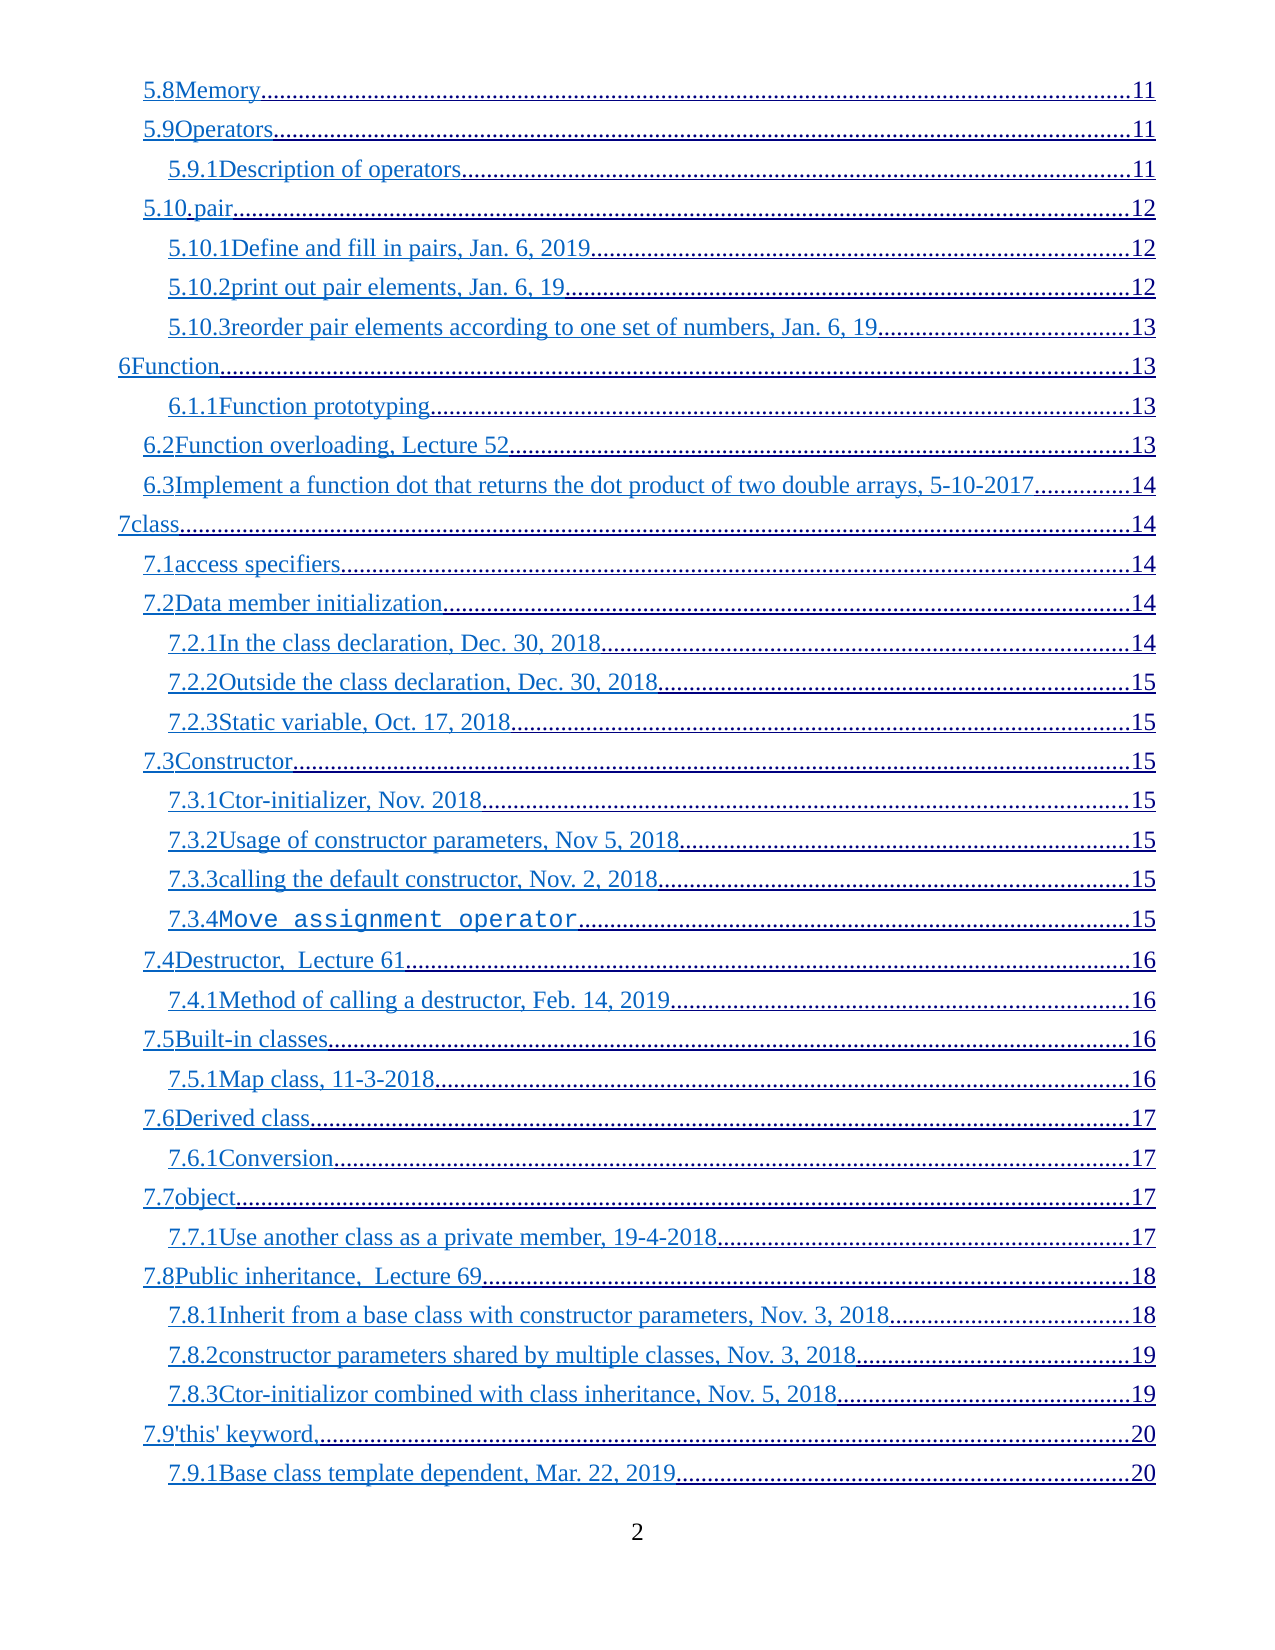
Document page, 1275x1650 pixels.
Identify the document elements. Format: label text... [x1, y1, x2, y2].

text 7.4 Destructor, Lecture 61 16 [143, 945, 1157, 974]
text 7.5.1 Map class, 11-3-2018 16 [168, 1064, 1157, 1093]
text 7.5 Built-in classes 16 [143, 1024, 1157, 1053]
text 6 Function 13 [118, 351, 1157, 380]
text 7.2 Data member initialization 14 [143, 588, 1157, 617]
text 7.3 Constructor 15 [143, 746, 1157, 775]
text 7.4.1 Method of calling a destructor, Feb. 14, 2019 16 [168, 985, 1157, 1014]
text 6.2 Function overloading, Lecture 52 13 [143, 430, 1157, 459]
text 7.9 'this' keyword, 20 [143, 1419, 1157, 1448]
text 7.9.1 Base class template dependent, Mar. 22, 2019 20 [168, 1458, 1157, 1488]
text 5.9.1 Description of operators 11 [168, 154, 1157, 183]
text 7.2.3 Static variable, Oct. 17, 2018 15 [168, 707, 1157, 736]
text 7.6 Derived class 17 [143, 1103, 1157, 1132]
text 7.1 access specifiers 14 [143, 549, 1157, 578]
text 5.8 Memory 11 [143, 75, 1157, 104]
text 7.7 object 17 [143, 1182, 1157, 1211]
text 7.8.2 constructor parameters shared by multiple classes, Nov. 3, 2018 19 [168, 1340, 1157, 1369]
text 7.7.1 Use another class as a private member, 19-4-2018 17 [168, 1222, 1157, 1251]
text 7.8.1 Inherit from a base class with constructor parameters, Nov. 3, 2018 18 [168, 1301, 1157, 1330]
text 7.2.2 Outside the class declaration, Dec. 30, 2018 15 [168, 667, 1157, 696]
text 7 class 14 [118, 509, 1157, 538]
text 7.8.3 Ctor-initializor combined with class inheritance, Nov. 5, 2018 19 [168, 1379, 1157, 1409]
text 7.6.1 Conversion 17 [168, 1143, 1157, 1172]
text 7.2.1 In the class declaration, Dec. 30, 2018 14 [168, 628, 1157, 657]
text 5.10 pair 12 [143, 193, 1157, 222]
text 7.3.3 calling the default constructor, Nov. 2, 2018 15 [168, 864, 1157, 894]
text 5.10.1 Define and fill in pairs, Jan. 6, 2019 12 [168, 233, 1157, 262]
text 5.10.3 reorder pair elements according to one set of numbers, Jan. 6, 19 13 [168, 312, 1157, 341]
text 6.1.1 Function prototyping 13 [168, 391, 1157, 420]
text 7.3.4 Move assignment operator 15 [168, 904, 1157, 935]
text 7.3.1 Ctor-initializer, Nov. 2018 15 [168, 786, 1157, 815]
text 7.8 Public inheritance, Lecture 69 18 [143, 1261, 1157, 1290]
text 6.3 Implement a function dot that returns the dot product of two double arrays, 5-10-2017 14 [143, 470, 1157, 499]
text 5.10.2 print out pair elements, Jan. 6, 19 12 [168, 272, 1157, 301]
text 5.9 Operators 11 [143, 114, 1157, 143]
text 7.3.2 Usage of constructor parameters, Nov 5, 2018 15 [168, 825, 1157, 854]
